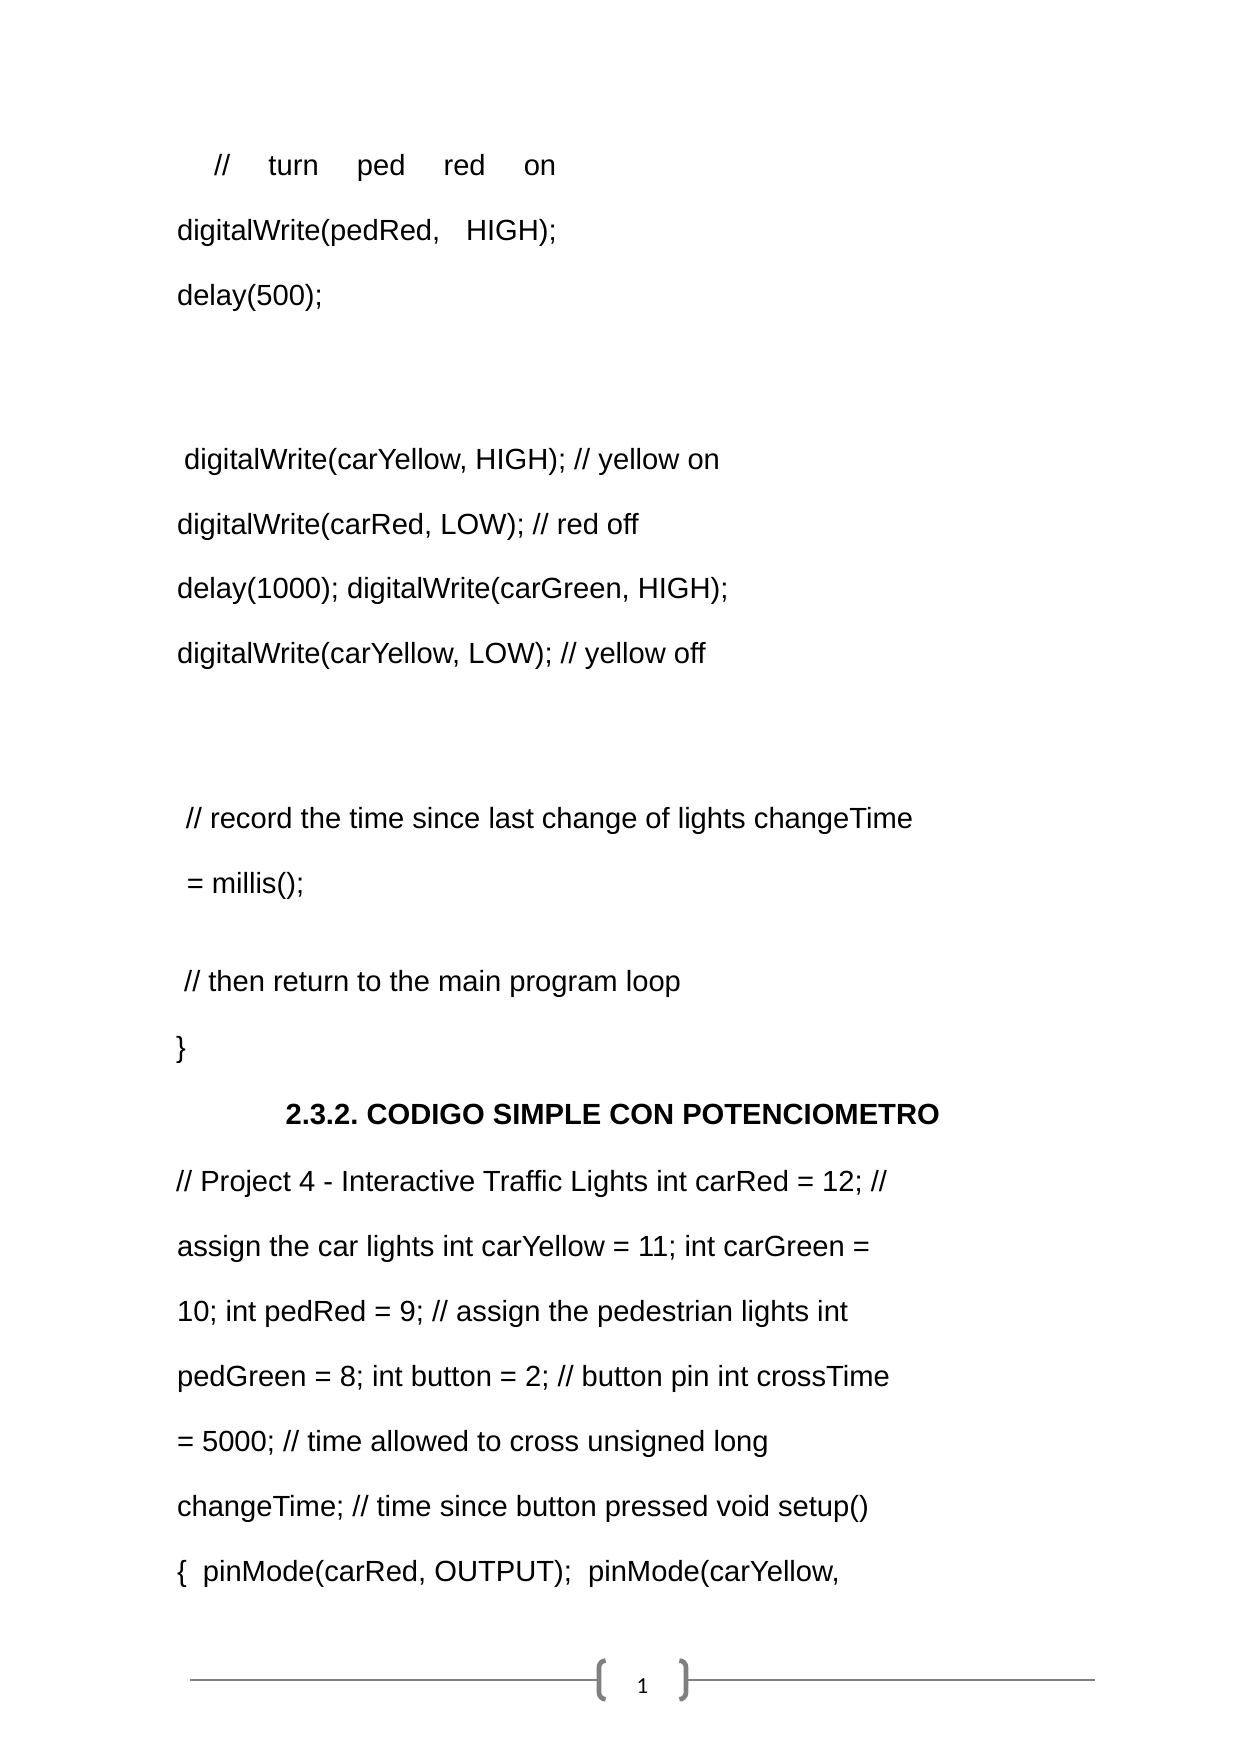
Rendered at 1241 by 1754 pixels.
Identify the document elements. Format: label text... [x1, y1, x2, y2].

text } [176, 1030, 1109, 1064]
text // then return to the main program loop [176, 963, 1109, 997]
text // turn ped red on digitalWrite(pedRed, HIGH); delay(500); [176, 148, 557, 311]
text // Project 4 - Interactive Traffic Lights int carRed = 12; // assign the car lights int carYellow = 11; int carGreen = 10; int pedRed = 9; // assign the pedestrian lights int pedGreen = 8; int button = 2; // button pin int crossTime = 5000; // time allowed to cross unsigned long changeTime; // time since button pressed void setup() { pinMode(carRed, OUTPUT); pinMode(carYellow, [176, 1164, 908, 1588]
text // record the time since last change of lights changeTime = millis(); [186, 801, 915, 899]
text 2.3.2. CODIGO SIMPLE CON POTENCIOMETRO [150, 1097, 948, 1130]
text digitalWrite(carYellow, HIGH); // yellow on digitalWrite(carRed, LOW); // red off delay(1000); digitalWrite(carGreen, HIGH); digitalWrite(carYellow, LOW); // yellow off [176, 442, 735, 670]
